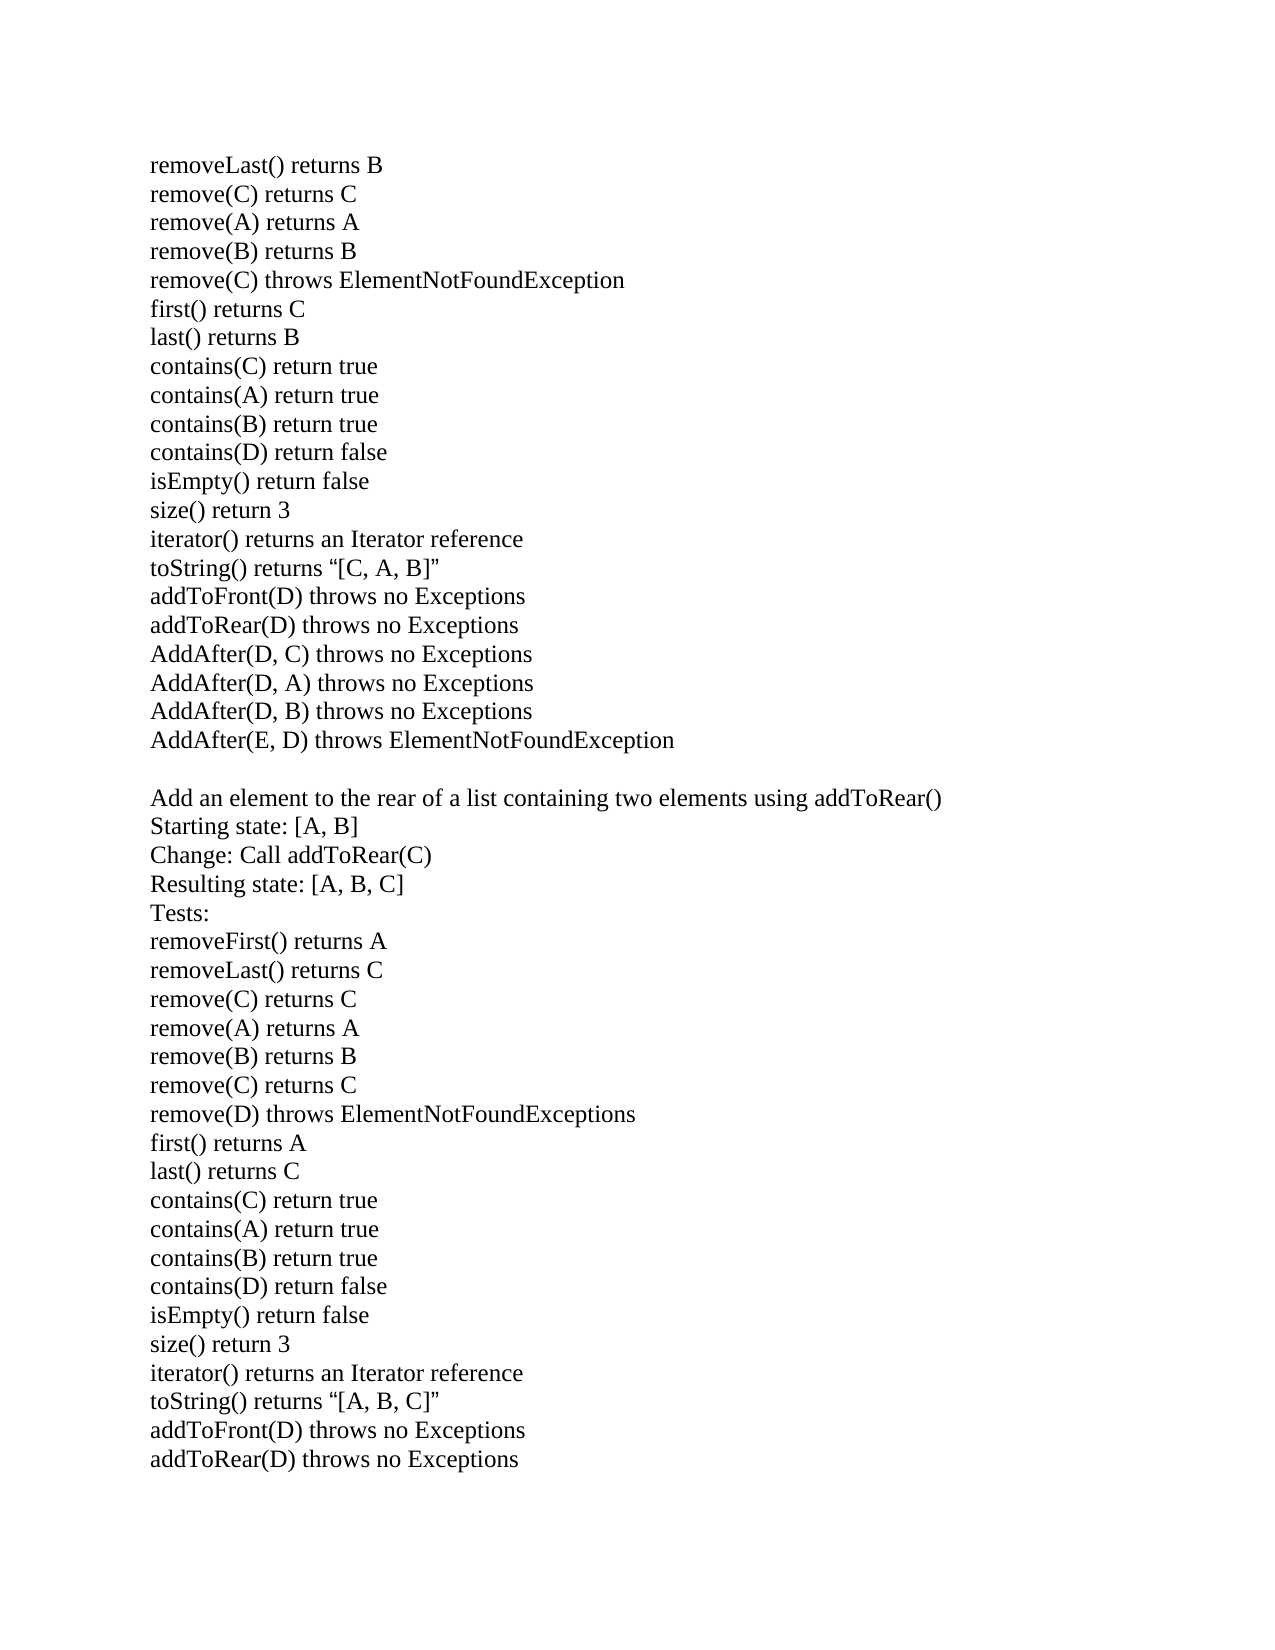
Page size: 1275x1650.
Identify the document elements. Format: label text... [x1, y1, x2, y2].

text toString() returns “[A, B, C]” [150, 1386, 1125, 1415]
text AddAfter(D, A) throws no Exceptions [150, 668, 1125, 696]
text AddAfter(D, C) throws no Exceptions [150, 639, 1125, 668]
text contains(C) return true [150, 351, 1125, 380]
text isEmpty() return false [150, 466, 1125, 495]
text removeLast() returns C [150, 955, 1125, 984]
text addToRear(D) throws no Exceptions [150, 1444, 1125, 1473]
text Change: Call addToRear(C) [150, 840, 1125, 869]
text AddAfter(E, D) throws ElementNotFoundException [150, 725, 1125, 754]
text size() return 3 [150, 495, 1125, 524]
text contains(A) return true [150, 380, 1125, 409]
text Tests: [150, 898, 1125, 926]
text remove(A) returns A [150, 1013, 1125, 1041]
text contains(A) return true [150, 1214, 1125, 1243]
text removeLast() returns B [150, 150, 1125, 179]
text contains(B) return true [150, 1243, 1125, 1271]
text Resulting state: [A, B, C] [150, 869, 1125, 898]
text contains(D) return false [150, 1271, 1125, 1300]
text last() returns C [150, 1156, 1125, 1185]
text remove(A) returns A [150, 207, 1125, 236]
text first() returns C [150, 294, 1125, 322]
text addToRear(D) throws no Exceptions [150, 610, 1125, 639]
text contains(B) return true [150, 409, 1125, 437]
text removeFirst() returns A [150, 926, 1125, 955]
text AddAfter(D, B) throws no Exceptions [150, 696, 1125, 725]
text remove(B) returns B [150, 236, 1125, 265]
text addToFront(D) throws no Exceptions [150, 581, 1125, 610]
text addToFront(D) throws no Exceptions [150, 1415, 1125, 1444]
text contains(D) return false [150, 437, 1125, 466]
text last() returns B [150, 322, 1125, 351]
text Add an element to the rear of a list containing two elements using addToRear() [150, 783, 1125, 811]
text remove(C) throws ElementNotFoundException [150, 265, 1125, 294]
text first() returns A [150, 1128, 1125, 1156]
text remove(B) returns B [150, 1041, 1125, 1070]
text remove(D) throws ElementNotFoundExceptions [150, 1099, 1125, 1128]
text toString() returns “[C, A, B]” [150, 552, 1125, 581]
text iterator() returns an Iterator reference [150, 1358, 1125, 1386]
text iterator() returns an Iterator reference [150, 524, 1125, 552]
text remove(C) returns C [150, 1070, 1125, 1099]
text Starting state: [A, B] [150, 811, 1125, 840]
text remove(C) returns C [150, 984, 1125, 1013]
text remove(C) returns C [150, 179, 1125, 207]
text isEmpty() return false [150, 1300, 1125, 1329]
text size() return 3 [150, 1329, 1125, 1358]
text contains(C) return true [150, 1185, 1125, 1214]
